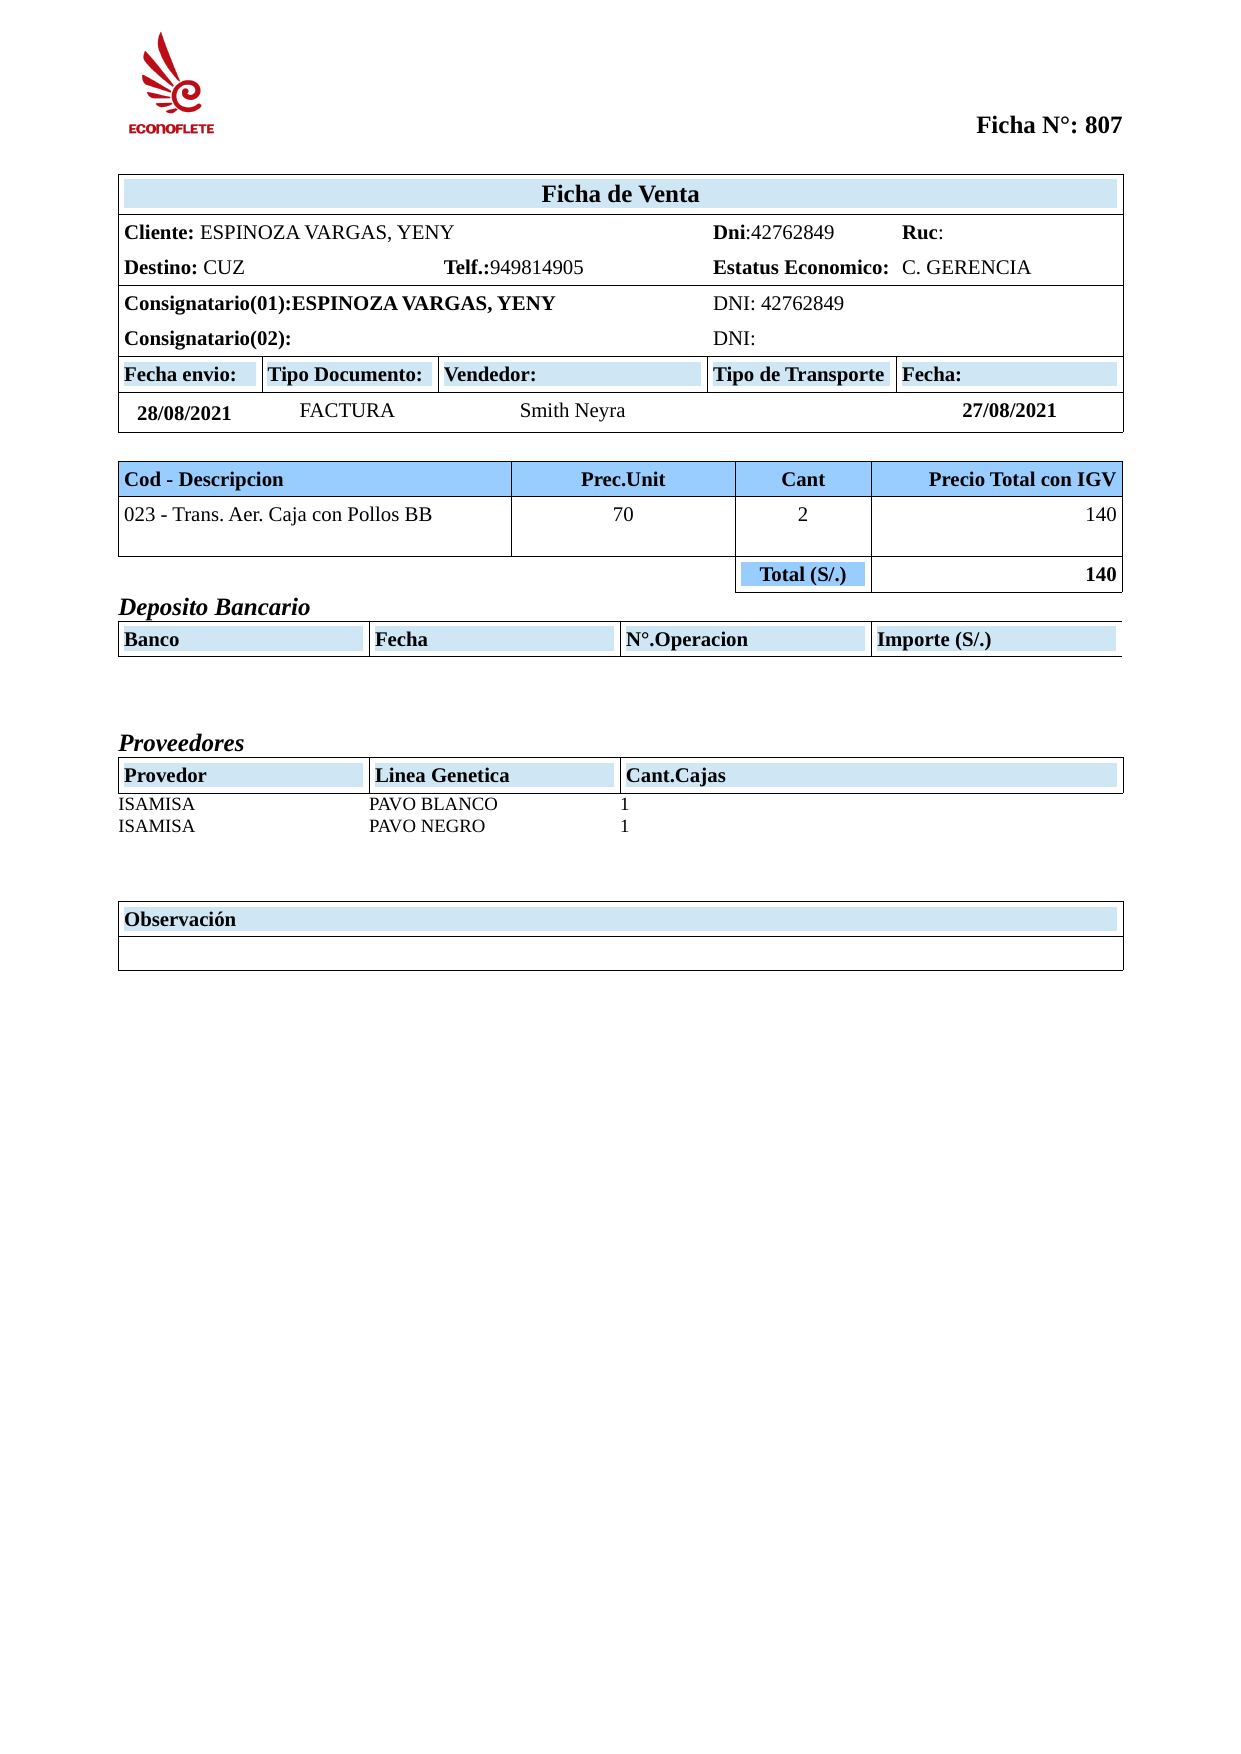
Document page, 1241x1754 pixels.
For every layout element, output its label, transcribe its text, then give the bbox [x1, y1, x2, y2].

table_cell [620, 657, 871, 680]
table_header Banco [119, 622, 369, 656]
text Deposito Bancario [118, 592, 1122, 621]
table_cell Ruc: [896, 215, 1123, 249]
table_cell [118, 680, 369, 704]
table_cell [620, 680, 871, 704]
table_cell FACTURA [262, 393, 438, 432]
table_cell [511, 557, 735, 592]
table_cell [118, 858, 369, 879]
table_cell 28/08/2021 [119, 393, 262, 432]
table_cell [369, 657, 620, 680]
table_header Cant.Cajas [621, 758, 1123, 793]
table_cell [620, 836, 1123, 858]
table_cell [118, 657, 369, 680]
table_cell ISAMISA [118, 815, 369, 836]
table_cell Cliente: ESPINOZA VARGAS, YENY [119, 215, 707, 249]
table_header N°.Operacion [621, 622, 871, 656]
table_cell [119, 937, 1123, 969]
table_cell [620, 879, 1123, 901]
table_header Observación [119, 902, 1123, 936]
table_cell [871, 705, 1122, 728]
table_cell Destino: CUZ [119, 249, 438, 285]
table_cell Fecha: [897, 357, 1123, 392]
table_cell [118, 557, 511, 592]
table_header Precio Total con IGV [872, 462, 1122, 496]
table_header Cod - Descripcion [119, 462, 511, 496]
table_cell [118, 705, 369, 728]
table_cell 1 [620, 794, 1123, 814]
table_cell [369, 858, 620, 879]
table_cell [118, 836, 369, 858]
table_cell [620, 705, 871, 728]
table_cell 140 [872, 497, 1122, 556]
table_cell Telf.:949814905 [438, 249, 707, 285]
table_cell 2 [736, 497, 871, 556]
table_cell Vendedor: [439, 357, 707, 392]
picture [118, 31, 225, 134]
table_header Importe (S/.) [872, 622, 1122, 656]
table_cell DNI: 42762849 [707, 286, 1123, 321]
table_cell 1 [620, 815, 1123, 836]
table_cell [369, 705, 620, 728]
table_cell Consignatario(01):ESPINOZA VARGAS, YENY [119, 286, 707, 321]
table_cell Dni:42762849 [707, 215, 896, 249]
table_cell Smith Neyra [438, 393, 707, 432]
table_cell [871, 657, 1122, 680]
table_cell [369, 836, 620, 858]
table_cell 023 - Trans. Aer. Caja con Pollos BB [119, 497, 511, 556]
table_cell ISAMISA [118, 794, 369, 814]
table_cell C. GERENCIA [896, 249, 1123, 285]
table_cell PAVO BLANCO [369, 794, 620, 814]
table_cell [707, 393, 896, 432]
table_cell [369, 879, 620, 901]
table_cell Estatus Economico: [707, 249, 896, 285]
table_cell [620, 858, 1123, 879]
table_cell PAVO NEGRO [369, 815, 620, 836]
table_cell Tipo de Transporte [708, 357, 896, 392]
table_header Linea Genetica [370, 758, 620, 793]
table_header Provedor [119, 758, 369, 793]
table_cell [871, 680, 1122, 704]
table_cell Tipo Documento: [263, 357, 438, 392]
text Proveedores [118, 728, 1122, 757]
table_cell DNI: [707, 321, 1123, 356]
table_cell [369, 680, 620, 704]
table_cell 140 [872, 557, 1122, 592]
table_cell [118, 879, 369, 901]
table_cell Fecha envio: [119, 357, 262, 392]
table_cell 27/08/2021 [896, 393, 1123, 432]
table_cell Total (S/.) [736, 557, 871, 592]
table_cell 70 [512, 497, 735, 556]
table_header Ficha de Venta [119, 175, 1123, 214]
table_cell Consignatario(02): [119, 321, 707, 356]
table_header Cant [736, 462, 871, 496]
table_header Fecha [370, 622, 620, 656]
table_header Prec.Unit [512, 462, 735, 496]
